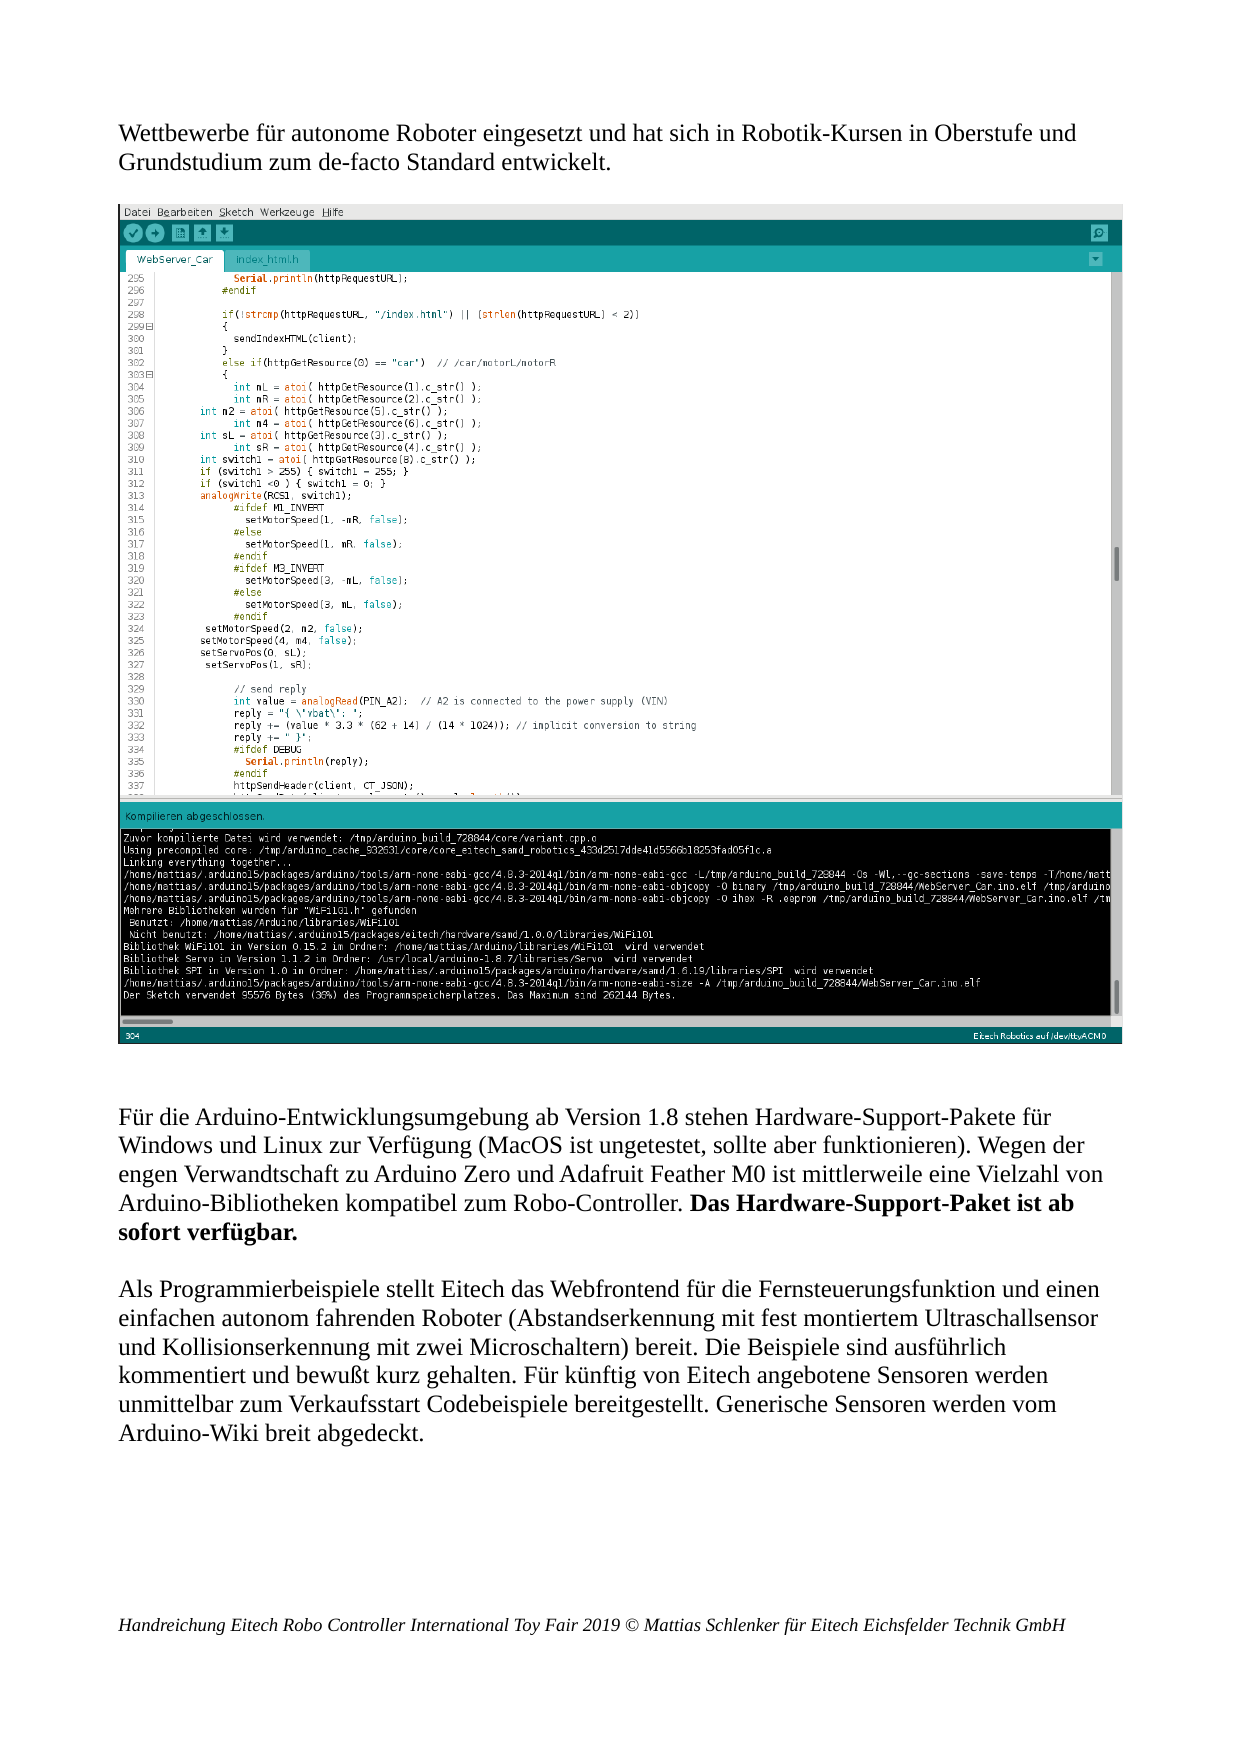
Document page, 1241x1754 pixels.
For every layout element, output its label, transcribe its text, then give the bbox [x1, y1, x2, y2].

text Als Programmierbeispiele stellt Eitech das Webfrontend für die Fernsteuerungsfunktion und einen einfachen autonom fahrenden Roboter (Abstandserkennung mit fest montiertem Ultraschallsensor und Kollisionserkennung mit zwei Microschaltern) bereit. Die Beispiele sind ausführlich kommentiert und bewußt kurz gehalten. Für künftig von Eitech angebotene Sensoren werden unmittelbar zum Verkaufsstart Codebeispiele bereitgestellt. Generische Sensoren werden vom Arduino-Wiki breit abgedeckt. [118, 1274, 1122, 1447]
text Für die Arduino-Entwicklungsumgebung ab Version 1.8 stehen Hardware-Support-Pakete für Windows und Linux zur Verfügung (MacOS ist ungetestet, sollte aber funktionieren). Wegen der engen Verwandtschaft zu Arduino Zero und Adafruit Feather M0 ist mittlerweile eine Vielzahl von Arduino-Bibliotheken kompatibel zum Robo-Controller. Das Hardware-Support-Paket ist ab sofort verfügbar. [118, 1102, 1122, 1245]
text Wettbewerbe für autonome Roboter eingesetzt und hat sich in Robotik-Kursen in Oberstufe und Grundstudium zum de-facto Standard entwickelt. [118, 118, 1122, 176]
picture [118, 204, 1123, 1044]
